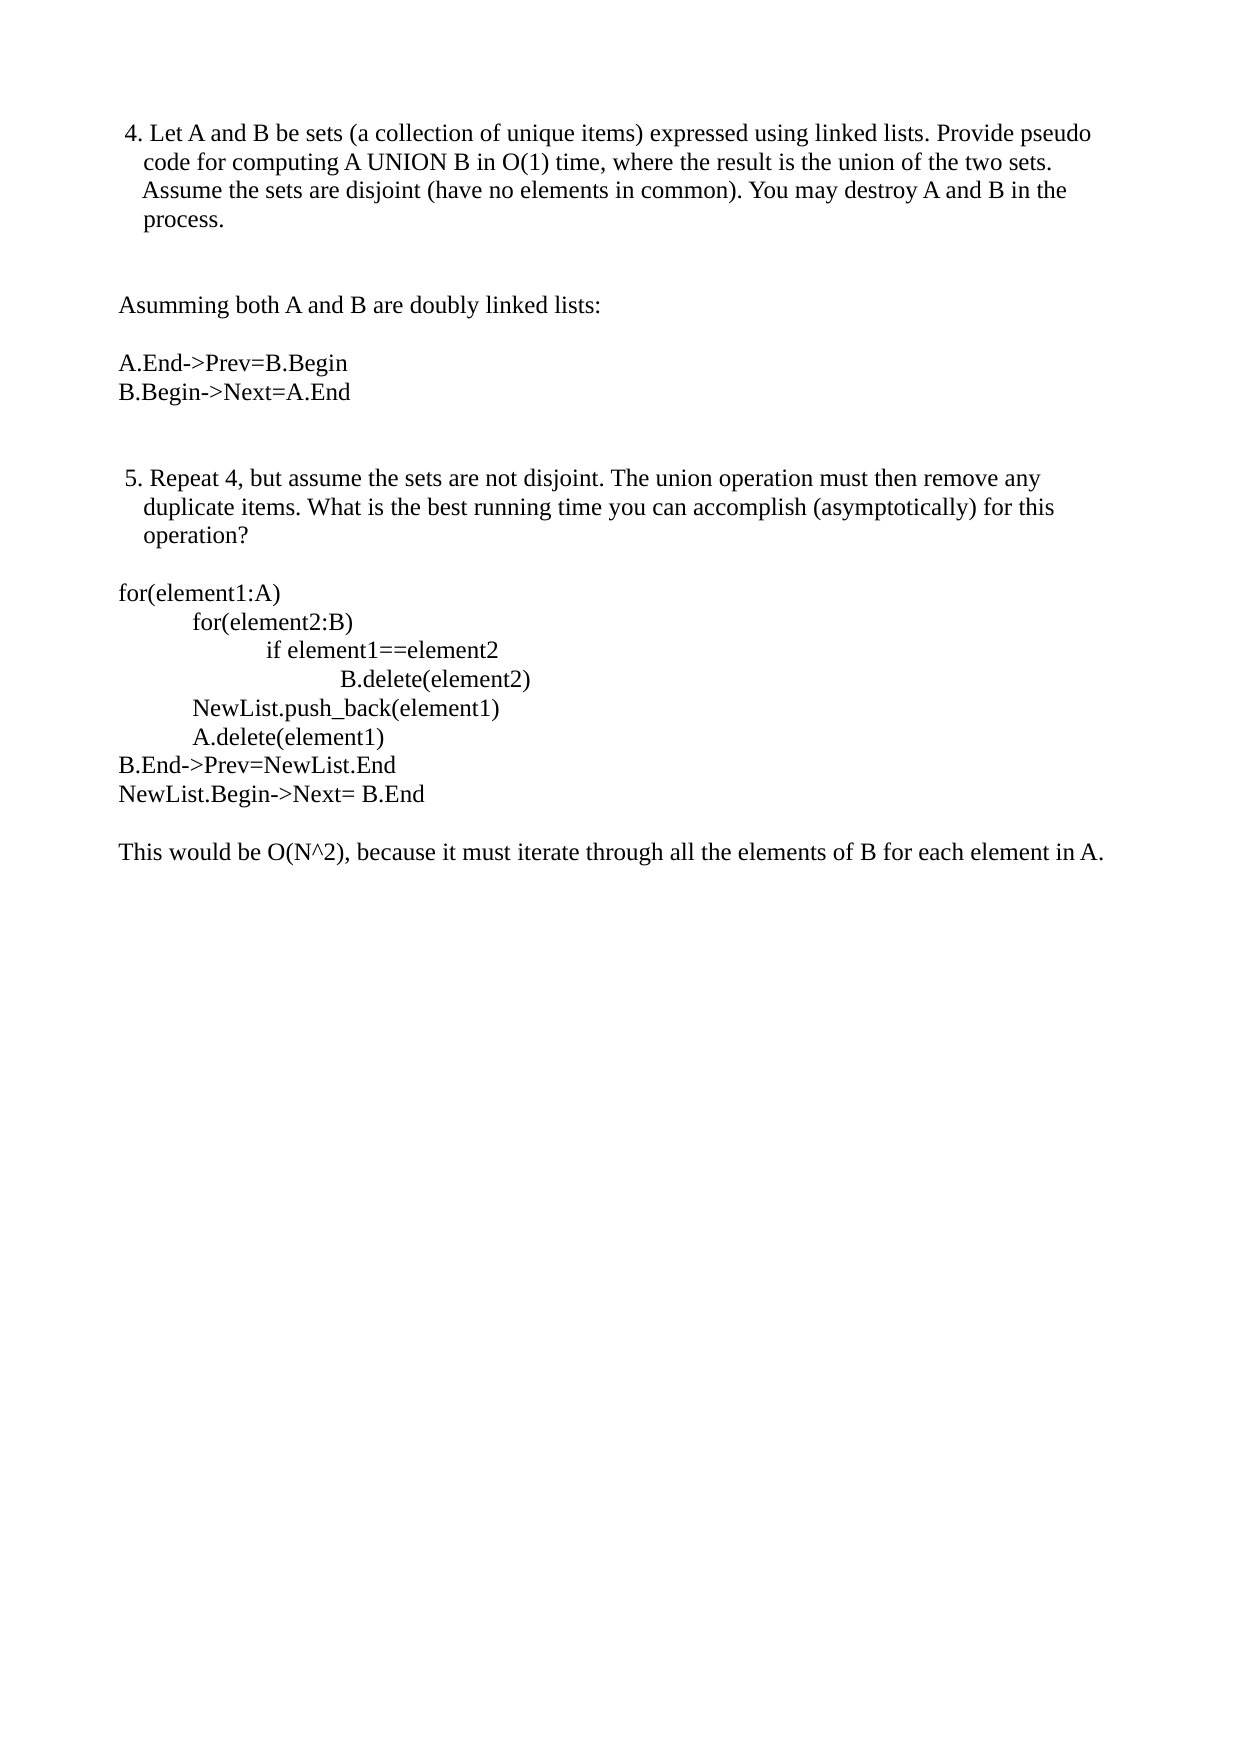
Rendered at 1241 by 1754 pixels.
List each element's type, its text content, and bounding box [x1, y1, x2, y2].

text Assume the sets are disjoint (have no elements in common). You may destroy A and B in the [118, 176, 1122, 204]
text process. [118, 204, 1122, 233]
text A.delete(element1) [118, 722, 1122, 751]
text 5. Repeat 4, but assume the sets are not disjoint. The union operation must then remove any [118, 463, 1122, 492]
text B.delete(element2) [118, 664, 1122, 693]
text Asumming both A and B are doubly linked lists: [118, 262, 1122, 319]
text 4. Let A and B be sets (a collection of unique items) expressed using linked lists. Provide pseudo [118, 118, 1122, 147]
text NewList.push_back(element1) [118, 693, 1122, 722]
text B.Begin->Next=A.End [118, 377, 1122, 406]
text if element1==element2 [118, 636, 1122, 664]
text duplicate items. What is the best running time you can accomplish (asymptotically) for this [118, 492, 1122, 521]
text code for computing A UNION B in O(1) time, where the result is the union of the two sets. [118, 147, 1122, 176]
text operation? [118, 521, 1122, 549]
text for(element2:B) [118, 607, 1122, 636]
text for(element1:A) [118, 578, 1122, 607]
text B.End->Prev=NewList.End [118, 751, 1122, 779]
text NewList.Begin->Next= B.End [118, 779, 1122, 808]
text This would be O(N^2), because it must iterate through all the elements of B for each element in A. [118, 837, 1122, 866]
text A.End->Prev=B.Begin [118, 348, 1122, 377]
